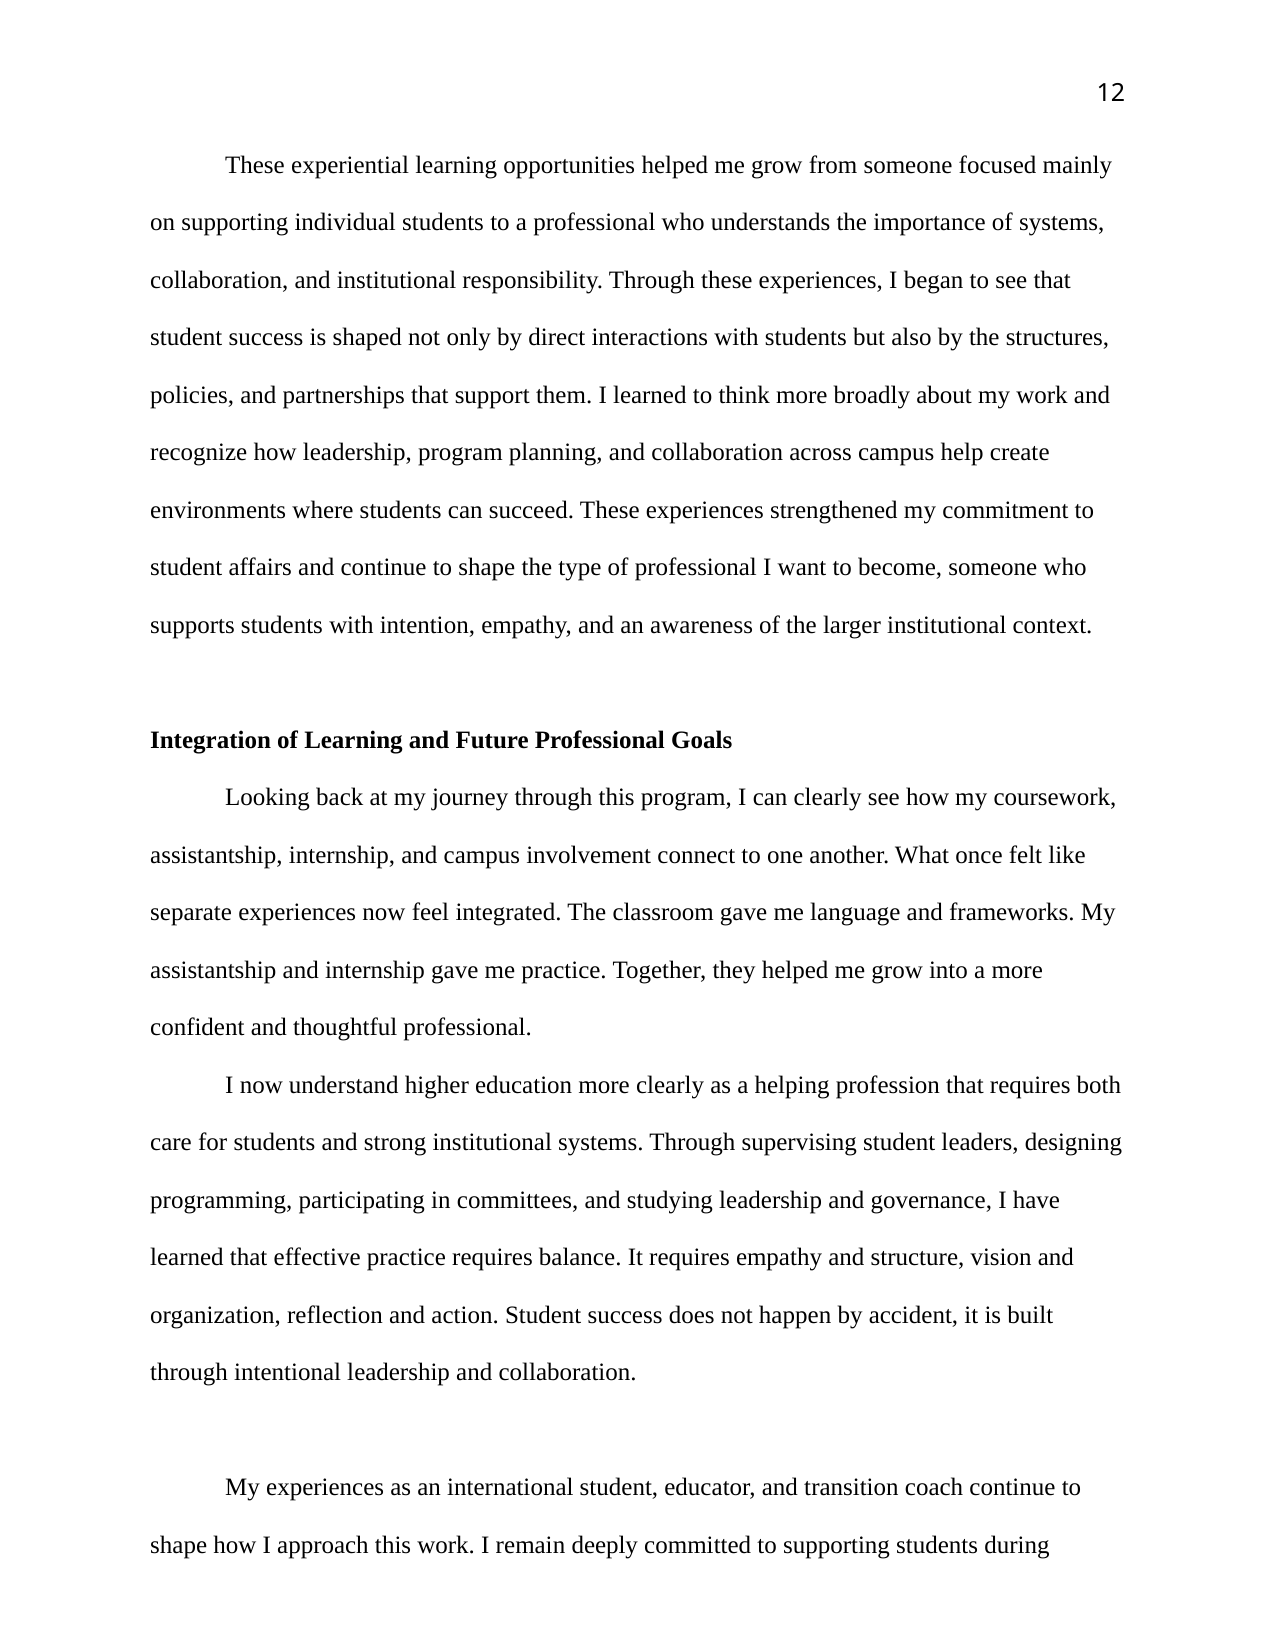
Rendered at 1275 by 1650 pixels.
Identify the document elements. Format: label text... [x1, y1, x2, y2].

text My experiences as an international student, educator, and transition coach continue to shape how I approach this work. I remain deeply committed to supporting students during [150, 1472, 1125, 1559]
text These experiential learning opportunities helped me grow from someone focused mainly on supporting individual students to a professional who understands the importance of systems, collaboration, and institutional responsibility. Through these experiences, I began to see that student success is shaped not only by direct interactions with students but also by the structures, policies, and partnerships that support them. I learned to think more broadly about my work and recognize how leadership, program planning, and collaboration across campus help create environments where students can succeed. These experiences strengthened my commitment to student affairs and continue to shape the type of professional I want to become, someone who supports students with intention, empathy, and an awareness of the larger institutional context. [150, 150, 1125, 639]
text Looking back at my journey through this program, I can clearly see how my coursework, assistantship, internship, and campus involvement connect to one another. What once felt like separate experiences now feel integrated. The classroom gave me language and frameworks. My assistantship and internship gave me practice. Together, they helped me grow into a more confident and thoughtful professional. [150, 782, 1125, 1041]
text Integration of Learning and Future Professional Goals [150, 725, 1125, 754]
text I now understand higher education more clearly as a helping profession that requires both care for students and strong institutional systems. Through supervising student leaders, designing programming, participating in committees, and studying leadership and governance, I have learned that effective practice requires balance. It requires empathy and structure, vision and organization, reflection and action. Student success does not happen by accident, it is built through intentional leadership and collaboration. [150, 1070, 1125, 1386]
